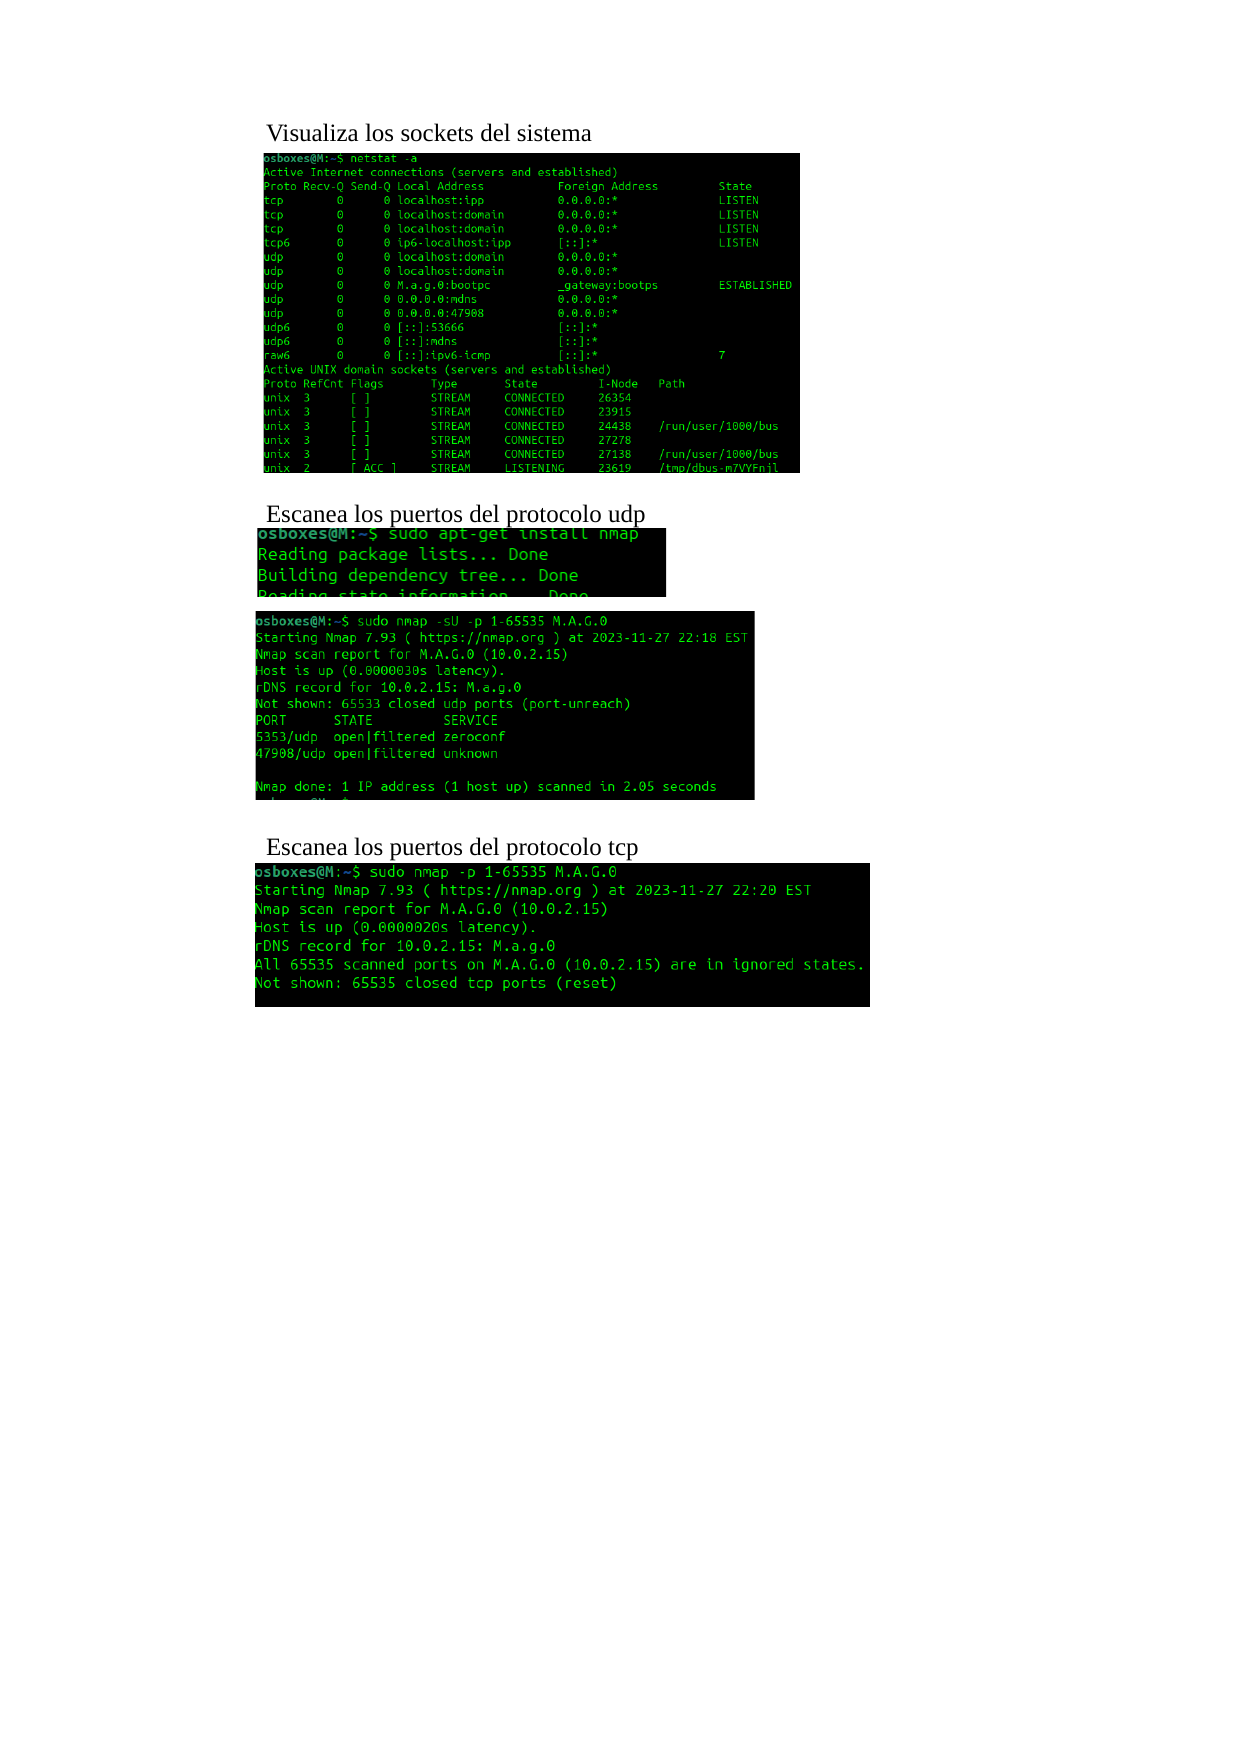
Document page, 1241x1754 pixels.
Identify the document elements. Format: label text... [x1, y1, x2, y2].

picture [257, 528, 667, 597]
picture [255, 863, 870, 1007]
picture [263, 153, 800, 473]
list Escanea los puertos del protocolo tcp [236, 832, 1122, 861]
list Visualiza los sockets del sistema [236, 118, 1122, 147]
list Escanea los puertos del protocolo udp [236, 499, 1122, 528]
picture [255, 611, 755, 800]
